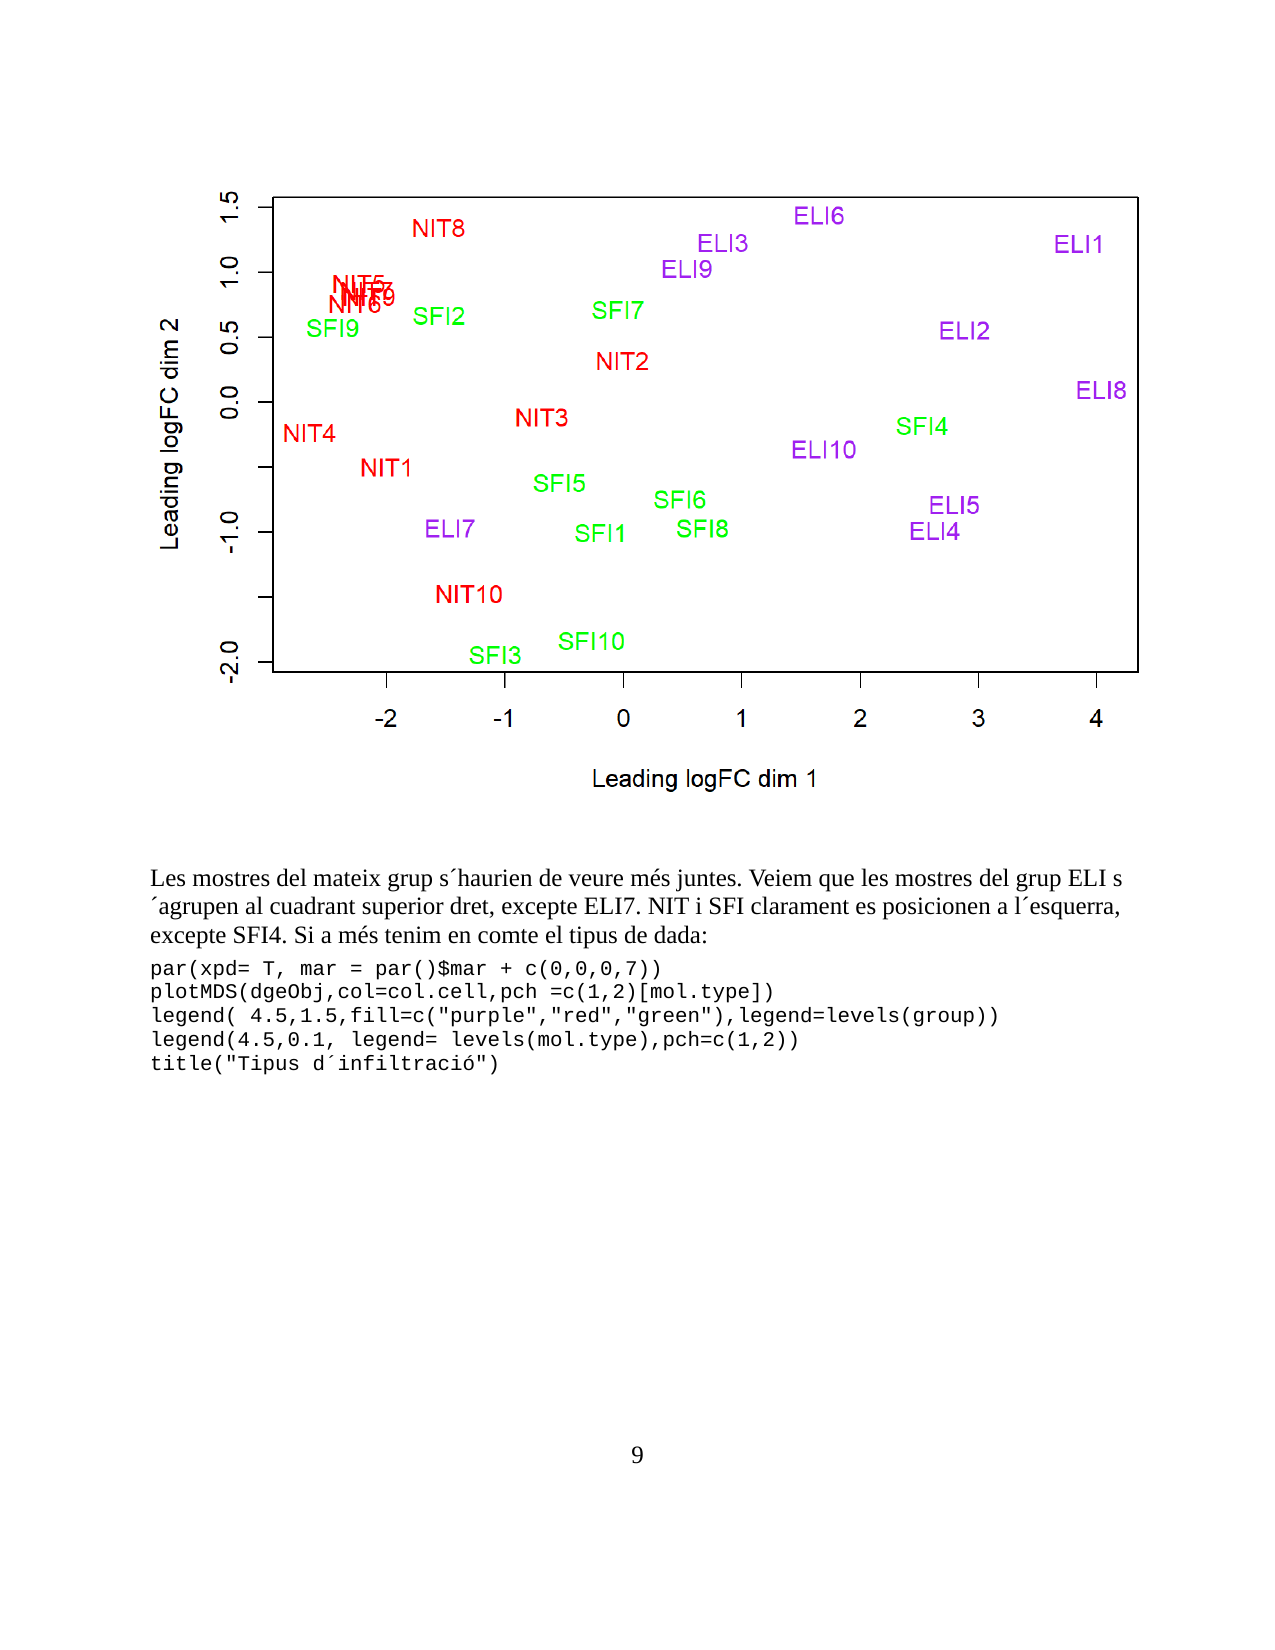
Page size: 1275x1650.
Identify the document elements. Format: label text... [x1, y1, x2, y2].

text legend( 4.5,1.5,fill=c("purple","red","green"),legend=levels(group)) [150, 1005, 1125, 1029]
text Les mostres del mateix grup s´haurien de veure més juntes. Veiem que les mostres del grup ELI s´agrupen al cuadrant superior dret, excepte ELI7. NIT i SFI clarament es posicionen a l´esquerra, excepte SFI4. Si a més tenim en comte el tipus de dada: [150, 863, 1125, 949]
text legend(4.5,0.1, legend= levels(mol.type),pch=c(1,2)) [150, 1029, 1125, 1052]
text title("Tipus d´infiltració") [150, 1052, 1125, 1076]
text plotMDS(dgeObj,col=col.cell,pch =c(1,2)[mol.type]) [150, 982, 1125, 1005]
text par(xpd= T, mar = par()$mar + c(0,0,0,7)) [150, 958, 1125, 982]
